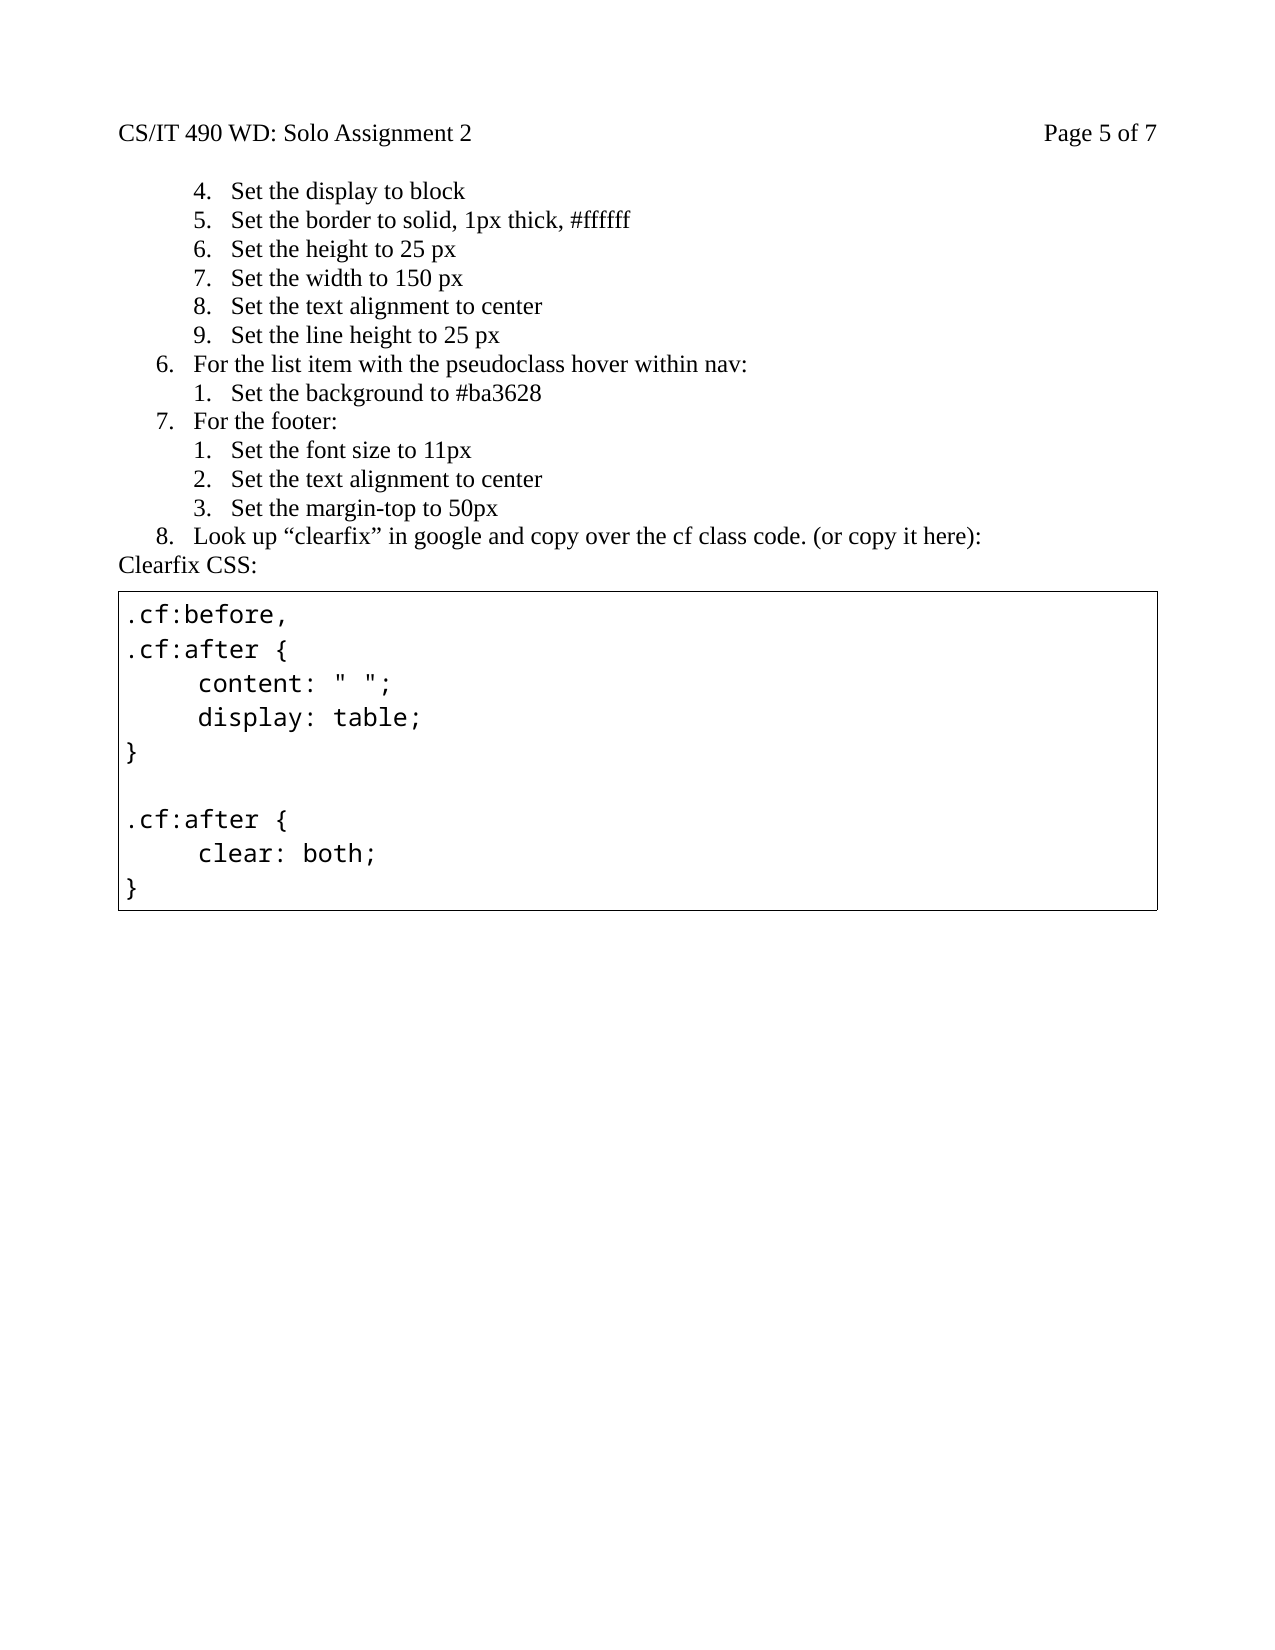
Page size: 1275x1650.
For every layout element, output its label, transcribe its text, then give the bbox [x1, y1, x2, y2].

list For the list item with the pseudoclass hover within nav: [156, 349, 1157, 378]
text Clearfix CSS: [118, 550, 1157, 579]
list Set the font size to 11px [193, 435, 1157, 464]
list Set the border to solid, 1px thick, #ffffff [193, 205, 1157, 234]
list Set the text alignment to center [193, 464, 1157, 493]
list Set the display to block [193, 176, 1157, 205]
list Set the width to 150 px [193, 263, 1157, 291]
list Set the line height to 25 px [193, 320, 1157, 349]
list Set the background to #ba3628 [193, 378, 1157, 406]
list Set the text alignment to center [193, 291, 1157, 320]
table_header .cf:before, .cf:after { content: " "; display: table; } .cf:after { clear: both; } [119, 592, 1157, 909]
list Set the margin-top to 50px [193, 493, 1157, 521]
list Set the height to 25 px [193, 234, 1157, 263]
list Look up “clearfix” in google and copy over the cf class code. (or copy it here): [156, 521, 1157, 550]
list For the footer: [156, 406, 1157, 435]
